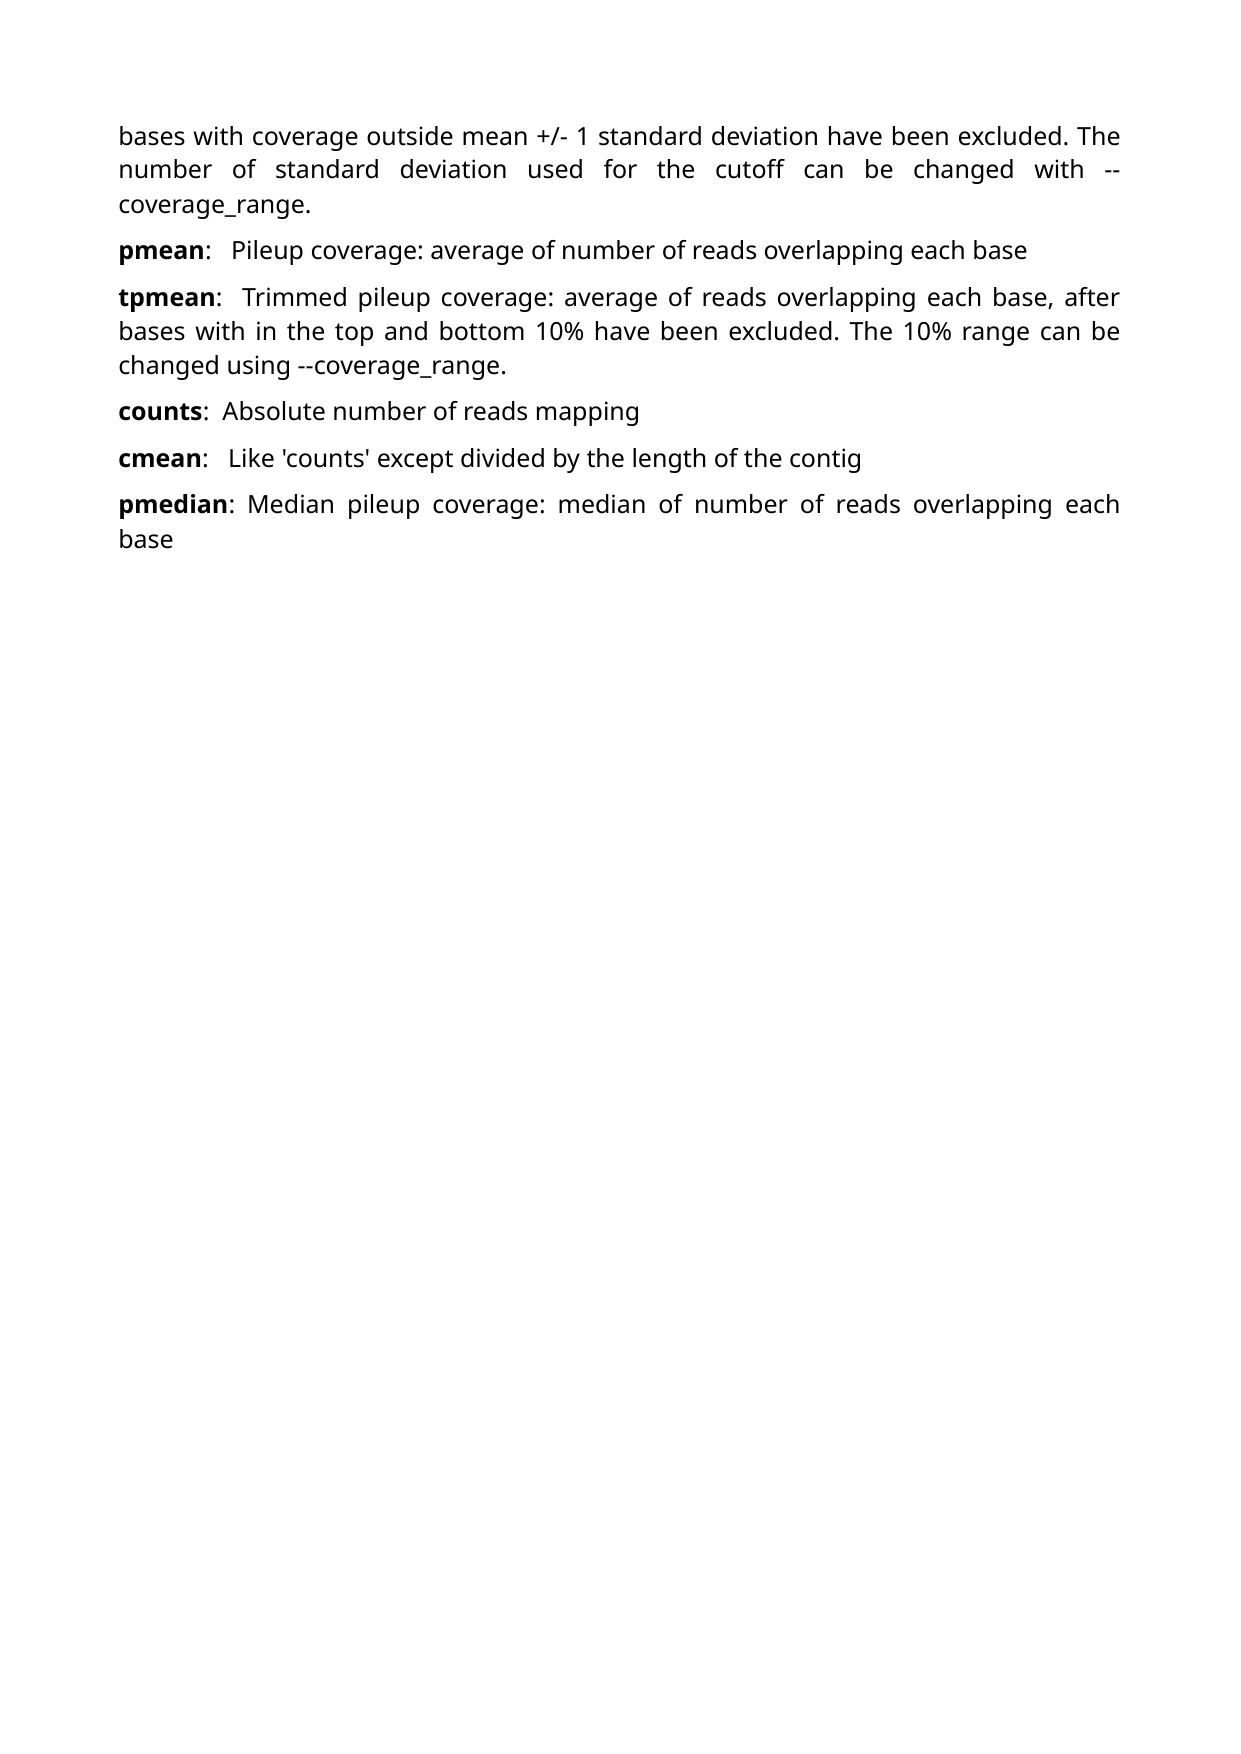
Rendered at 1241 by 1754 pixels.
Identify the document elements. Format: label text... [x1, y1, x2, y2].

text bases with coverage outside mean +/- 1 standard deviation have been excluded. The number of standard deviation used for the cutoff can be changed with --coverage_range. [118, 118, 1122, 220]
text cmean: Like 'counts' except divided by the length of the contig [118, 441, 1122, 475]
text counts: Absolute number of reads mapping [118, 394, 1122, 428]
text pmedian: Median pileup coverage: median of number of reads overlapping each base [118, 487, 1122, 555]
text tpmean: Trimmed pileup coverage: average of reads overlapping each base, after bases with in the top and bottom 10% have been excluded. The 10% range can be changed using --coverage_range. [118, 279, 1122, 382]
text pmean: Pileup coverage: average of number of reads overlapping each base [118, 233, 1122, 267]
